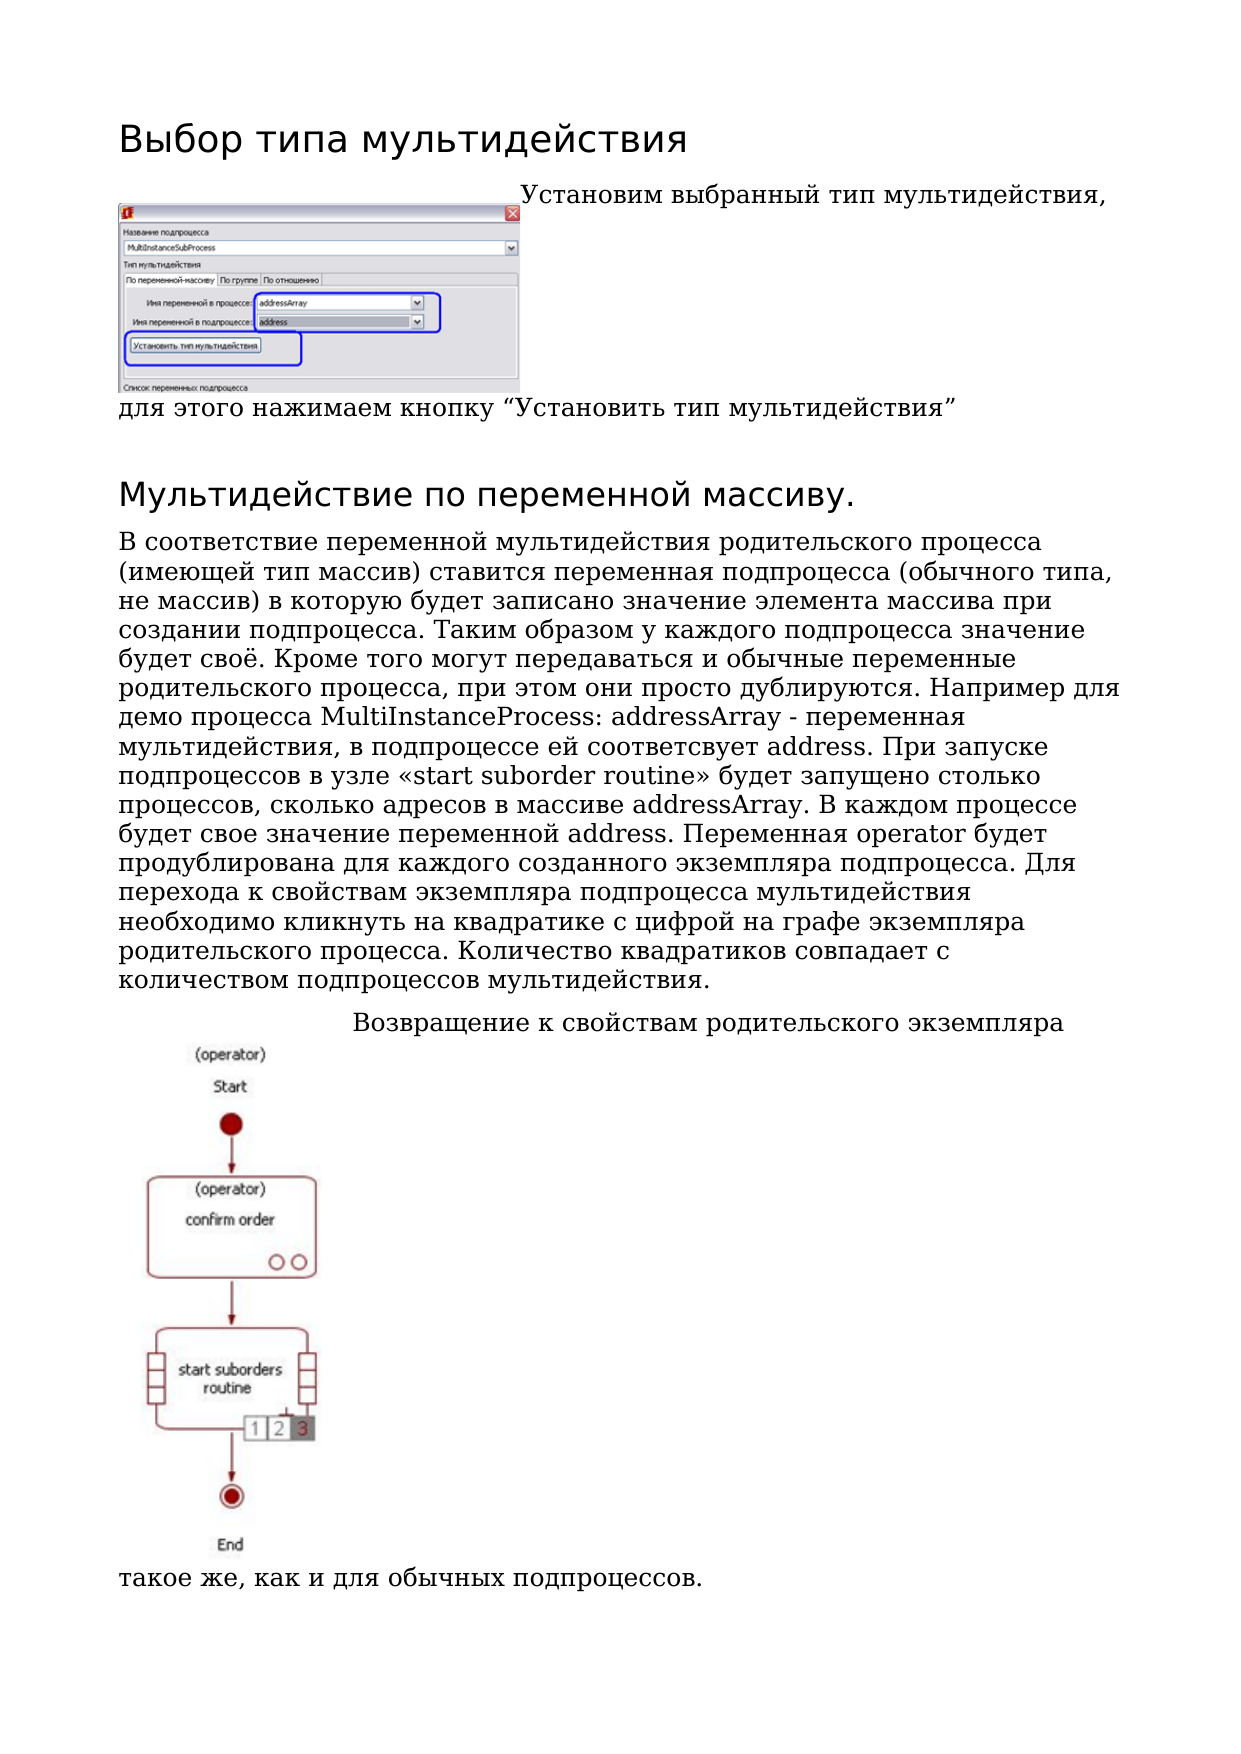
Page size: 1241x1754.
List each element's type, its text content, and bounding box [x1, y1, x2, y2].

picture [118, 1031, 353, 1564]
subtitle Выбор типа мультидействия [118, 118, 1122, 162]
picture [118, 203, 521, 394]
subtitle Мультидействие по переменной массиву. [118, 475, 1122, 514]
text В соответствие переменной мультидействия родительского процесса (имеющей тип массив) ставится переменная подпроцесса (обычного типа, не массив) в которую будет записано значение элемента массива при создании подпроцесса. Таким образом у каждого подпроцесса значение будет своё. Кроме того могут передаваться и обычные переменные родительского процесса, при этом они просто дублируются. Например для демо процесса MultiInstanceProcess: addressArray - переменная мультидействия, в подпроцессе ей соответсвует address. При запуске подпроцессов в узле «start suborder routine» будет запущено столько процессов, сколько адресов в массиве addressArray. В каждом процессе будет свое значение переменной address. Переменная operator будет продублирована для каждого созданного экземпляра подпроцесса. Для перехода к свойствам экземпляра подпроцесса мультидействия необходимо кликнуть на квадратике с цифрой на графе экземпляра родительского процесса. Количество квадратиков совпадает с количеством подпроцессов мультидействия. [118, 528, 1122, 994]
text Возвращение к свойствам родительского экземпляра такое же, как и для обычных подпроцессов. [118, 1008, 1122, 1593]
text Установим выбранный тип мультидействия, для этого нажимаем кнопку “Установить тип мультидействия” [118, 180, 1122, 423]
